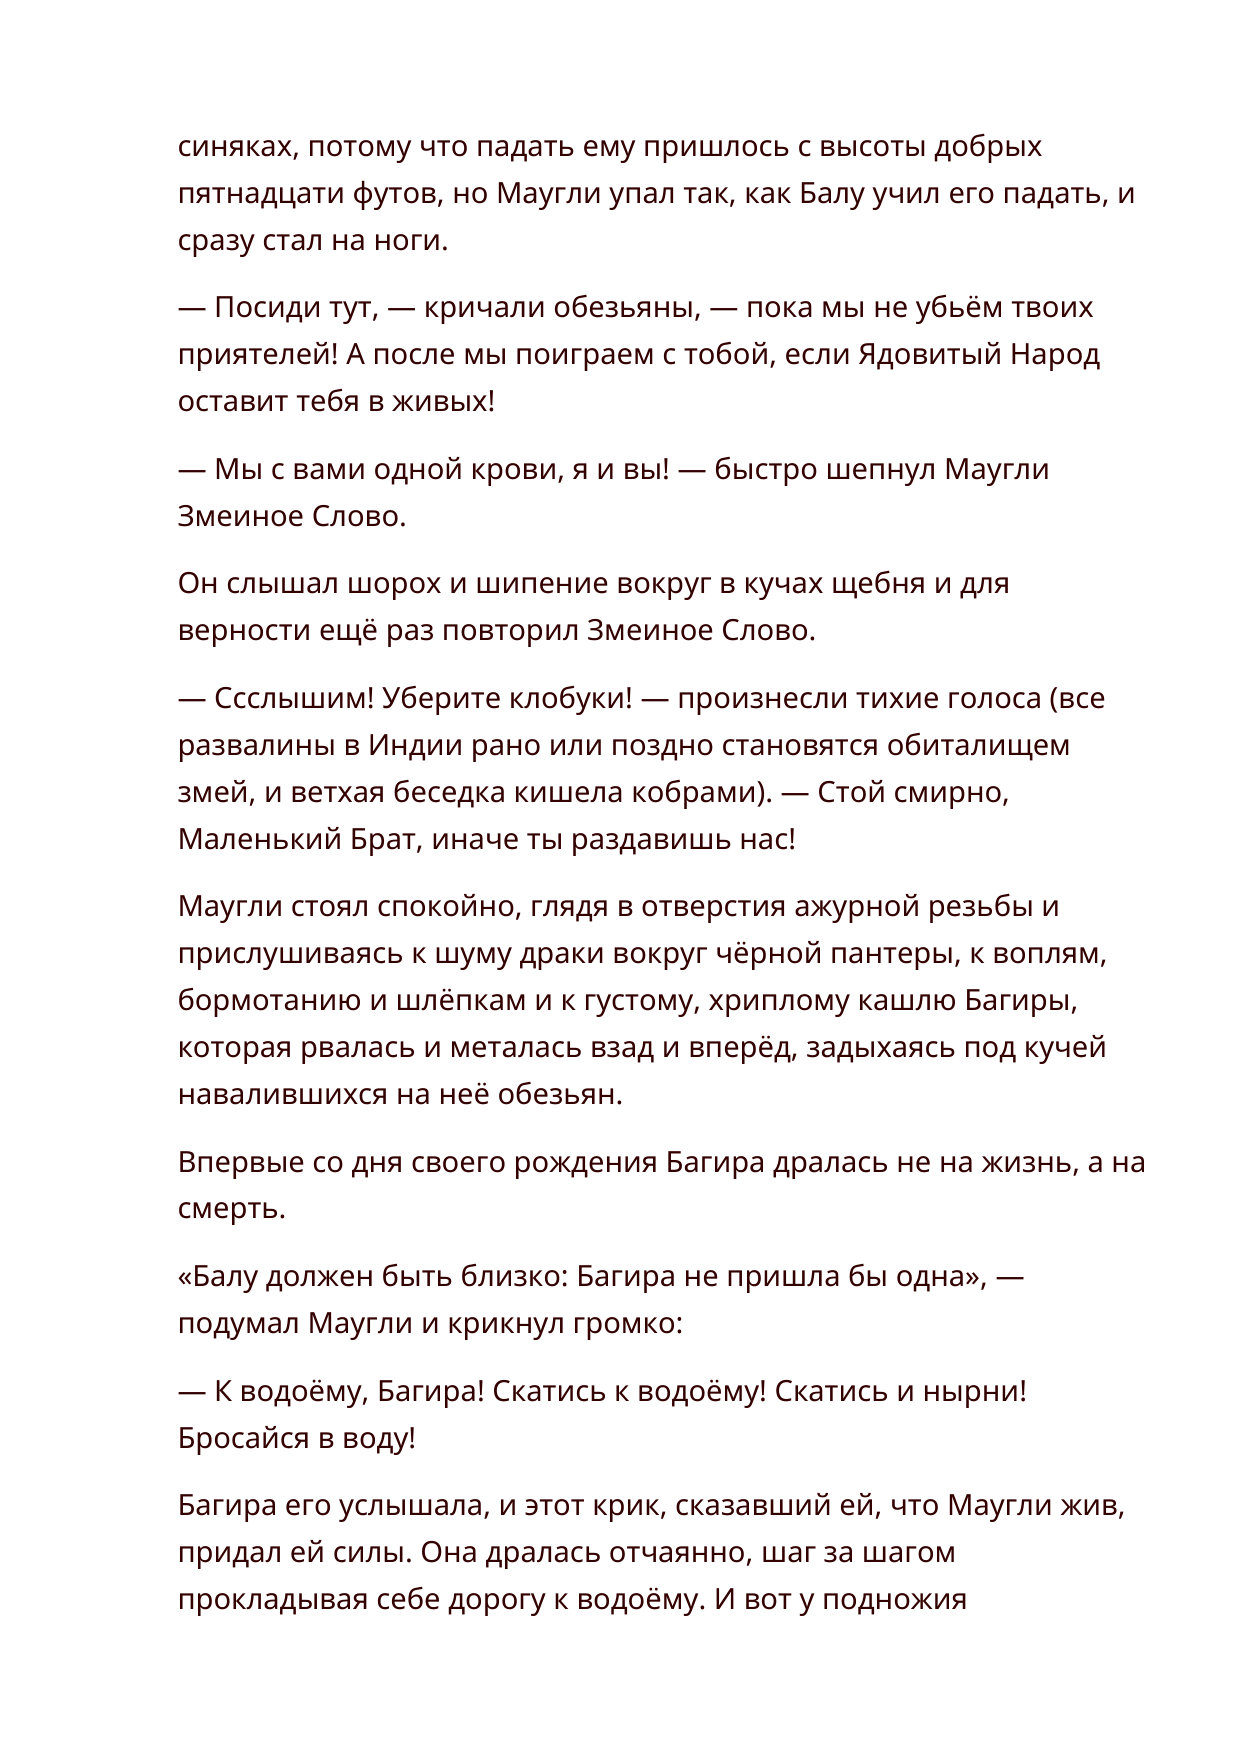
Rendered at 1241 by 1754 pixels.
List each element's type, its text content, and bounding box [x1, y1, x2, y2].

text — Мы с вами одной крови, я и вы! — быстро шепнул Маугли Змеиное Слово. [177, 441, 1152, 535]
text «Балу должен быть близко: Багира не пришла бы одна», — подумал Маугли и крикнул громко: [177, 1248, 1152, 1342]
text синяках, потому что падать ему пришлось с высоты добрых пятнадцати футов, но Маугли упал так, как Балу учил его падать, и сразу стал на ноги. [177, 118, 1152, 259]
text — Ссслышим! Уберите клобуки! — произнесли тихие голоса (все развалины в Индии рано или поздно становятся обиталищем змей, и ветхая беседка кишела кобрами). — Стой смирно, Маленький Брат, иначе ты раздавишь нас! [177, 670, 1152, 858]
text Он слышал шорох и шипение вокруг в кучах щебня и для верности ещё раз повторил Змеиное Слово. [177, 556, 1152, 649]
text — Посиди тут, — кричали обезьяны, — пока мы не убьём твоих приятелей! А после мы поиграем с тобой, если Ядовитый Народ оставит тебя в живых! [177, 279, 1152, 420]
text — К водоёму, Багира! Скатись к водоёму! Скатись и нырни! Бросайся в воду! [177, 1363, 1152, 1457]
text Багира его услышала, и этот крик, сказавший ей, что Маугли жив, придал ей силы. Она дралась отчаянно, шаг за шагом прокладывая себе дорогу к водоёму. И вот у подножия [177, 1477, 1152, 1618]
text Маугли стоял спокойно, глядя в отверстия ажурной резьбы и прислушиваясь к шуму драки вокруг чёрной пантеры, к воплям, бормотанию и шлёпкам и к густому, хриплому кашлю Багиры, которая рвалась и металась взад и вперёд, задыхаясь под кучей навалившихся на неё обезьян. [177, 878, 1152, 1113]
text Впервые со дня своего рождения Багира дралась не на жизнь, а на смерть. [177, 1134, 1152, 1227]
